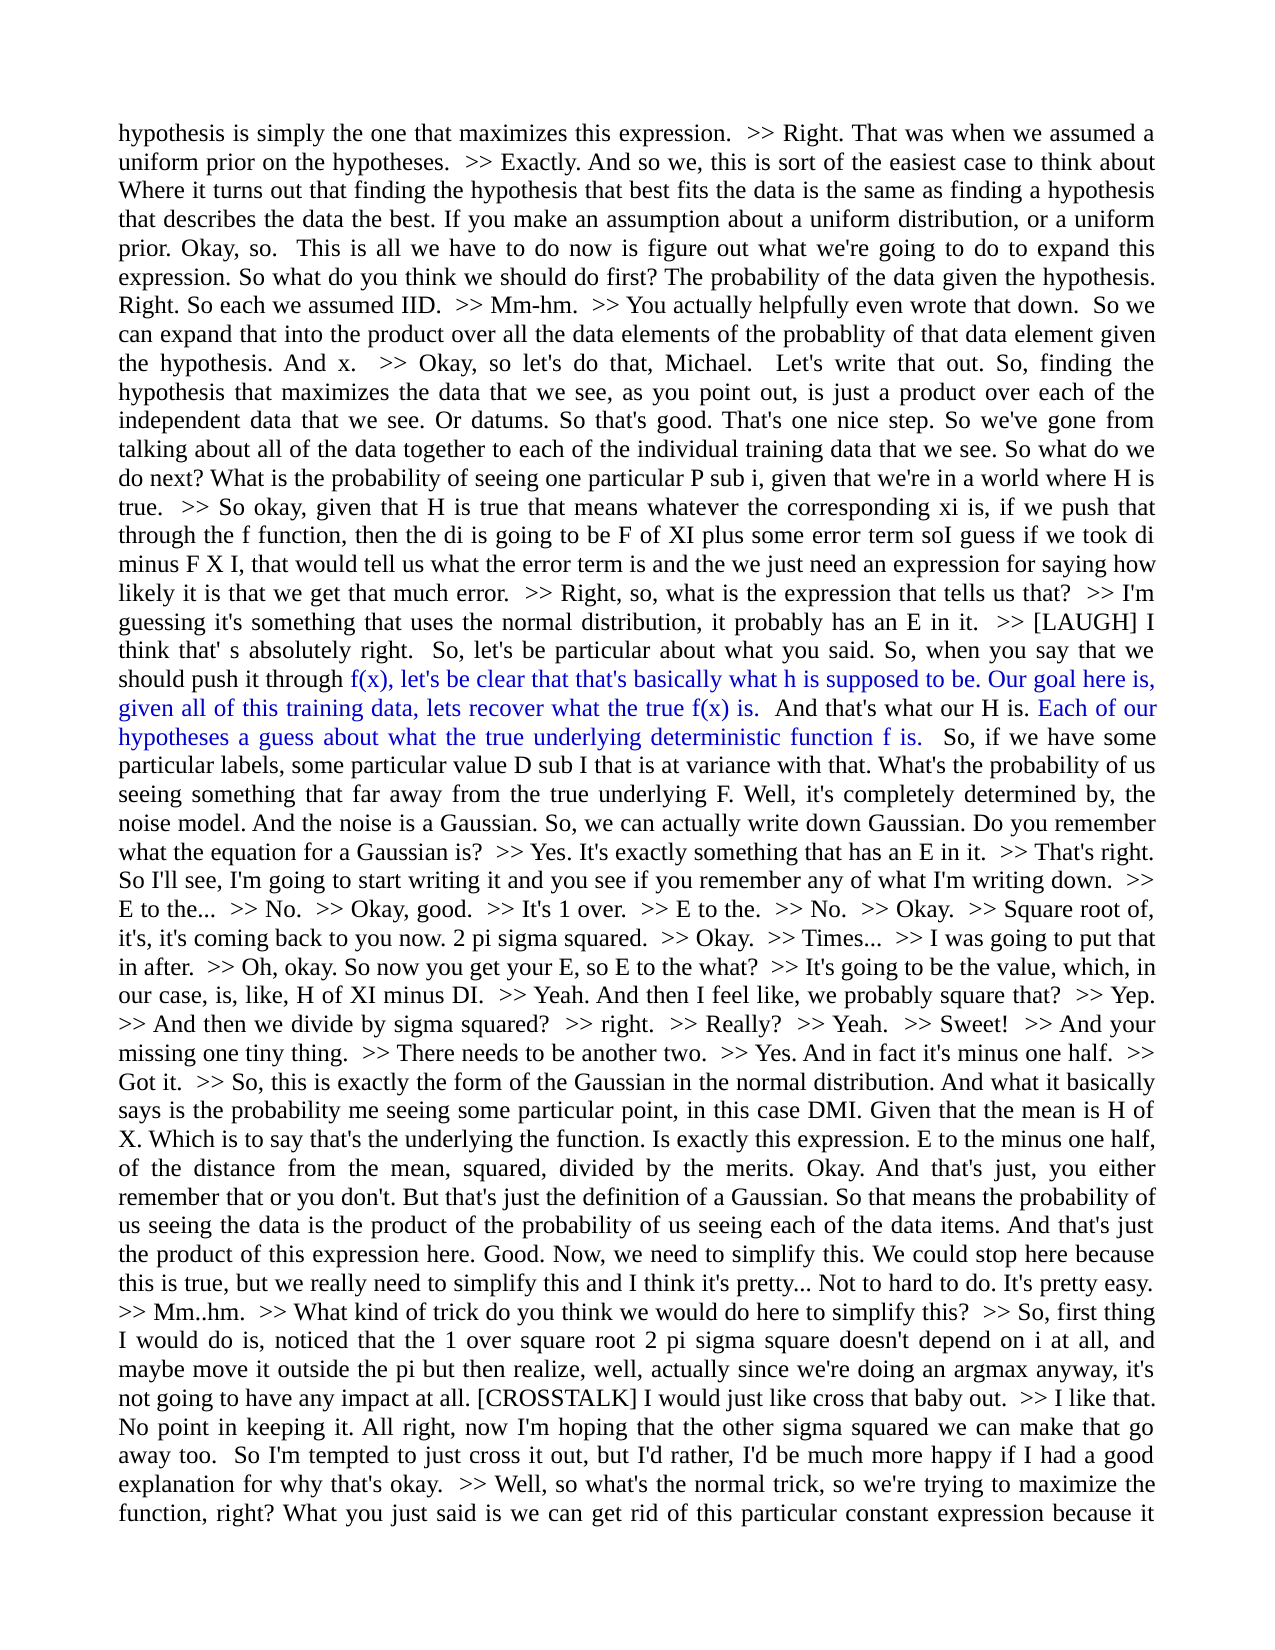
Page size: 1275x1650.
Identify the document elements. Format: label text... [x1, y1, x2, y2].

text hypothesis is simply the one that maximizes this expression. >> Right. That was when we assumed a uniform prior on the hypotheses. >> Exactly. And so we, this is sort of the easiest case to think about Where it turns out that finding the hypothesis that best fits the data is the same as finding a hypothesis that describes the data the best. If you make an assumption about a uniform distribution, or a uniform prior. Okay, so. This is all we have to do now is figure out what we're going to do to expand this expression. So what do you think we should do first? The probability of the data given the hypothesis. Right. So each we assumed IID. >> Mm-hm. >> You actually helpfully even wrote that down. So we can expand that into the product over all the data elements of the probablity of that data element given the hypothesis. And x. >> Okay, so let's do that, Michael. Let's write that out. So, finding the hypothesis that maximizes the data that we see, as you point out, is just a product over each of the independent data that we see. Or datums. So that's good. That's one nice step. So we've gone from talking about all of the data together to each of the individual training data that we see. So what do we do next? What is the probability of seeing one particular P sub i, given that we're in a world where H is true. >> So okay, given that H is true that means whatever the corresponding xi is, if we push that through the f function, then the di is going to be F of XI plus some error term soI guess if we took di minus F X I, that would tell us what the error term is and the we just need an expression for saying how likely it is that we get that much error. >> Right, so, what is the expression that tells us that? >> I'm guessing it's something that uses the normal distribution, it probably has an E in it. >> [LAUGH] I think that' s absolutely right. So, let's be particular about what you said. So, when you say that we should push it through f(x), let's be clear that that's basically what h is supposed to be. Our goal here is, given all of this training data, lets recover what the true f(x) is. And that's what our H is. Each of our hypotheses a guess about what the true underlying deterministic function f is. So, if we have some particular labels, some particular value D sub I that is at variance with that. What's the probability of us seeing something that far away from the true underlying F. Well, it's completely determined by, the noise model. And the noise is a Gaussian. So, we can actually write down Gaussian. Do you remember what the equation for a Gaussian is? >> Yes. It's exactly something that has an E in it. >> That's right. So I'll see, I'm going to start writing it and you see if you remember any of what I'm writing down. >> E to the... >> No. >> Okay, good. >> It's 1 over. >> E to the. >> No. >> Okay. >> Square root of, it's, it's coming back to you now. 2 pi sigma squared. >> Okay. >> Times... >> I was going to put that in after. >> Oh, okay. So now you get your E, so E to the what? >> It's going to be the value, which, in our case, is, like, H of XI minus DI. >> Yeah. And then I feel like, we probably square that? >> Yep. >> And then we divide by sigma squared? >> right. >> Really? >> Yeah. >> Sweet! >> And your missing one tiny thing. >> There needs to be another two. >> Yes. And in fact it's minus one half. >> Got it. >> So, this is exactly the form of the Gaussian in the normal distribution. And what it basically says is the probability me seeing some particular point, in this case DMI. Given that the mean is H of X. Which is to say that's the underlying the function. Is exactly this expression. E to the minus one half, of the distance from the mean, squared, divided by the merits. Okay. And that's just, you either remember that or you don't. But that's just the definition of a Gaussian. So that means the probability of us seeing the data is the product of the probability of us seeing each of the data items. And that's just the product of this expression here. Good. Now, we need to simplify this. We could stop here because this is true, but we really need to simplify this and I think it's pretty... Not to hard to do. It's pretty easy. >> Mm..hm. >> What kind of trick do you think we would do here to simplify this? >> So, first thing I would do is, noticed that the 1 over square root 2 pi sigma square doesn't depend on i at all, and maybe move it outside the pi but then realize, well, actually since we're doing an argmax anyway, it's not going to have any impact at all. [CROSSTALK] I would just like cross that baby out. >> I like that. No point in keeping it. All right, now I'm hoping that the other sigma squared we can make that go away too. So I'm tempted to just cross it out, but I'd rather, I'd be much more happy if I had a good explanation for why that's okay. >> Well, so what's the normal trick, so we're trying to maximize the function, right? What you just said is we can get rid of this particular constant expression because it [118, 118, 1157, 1527]
